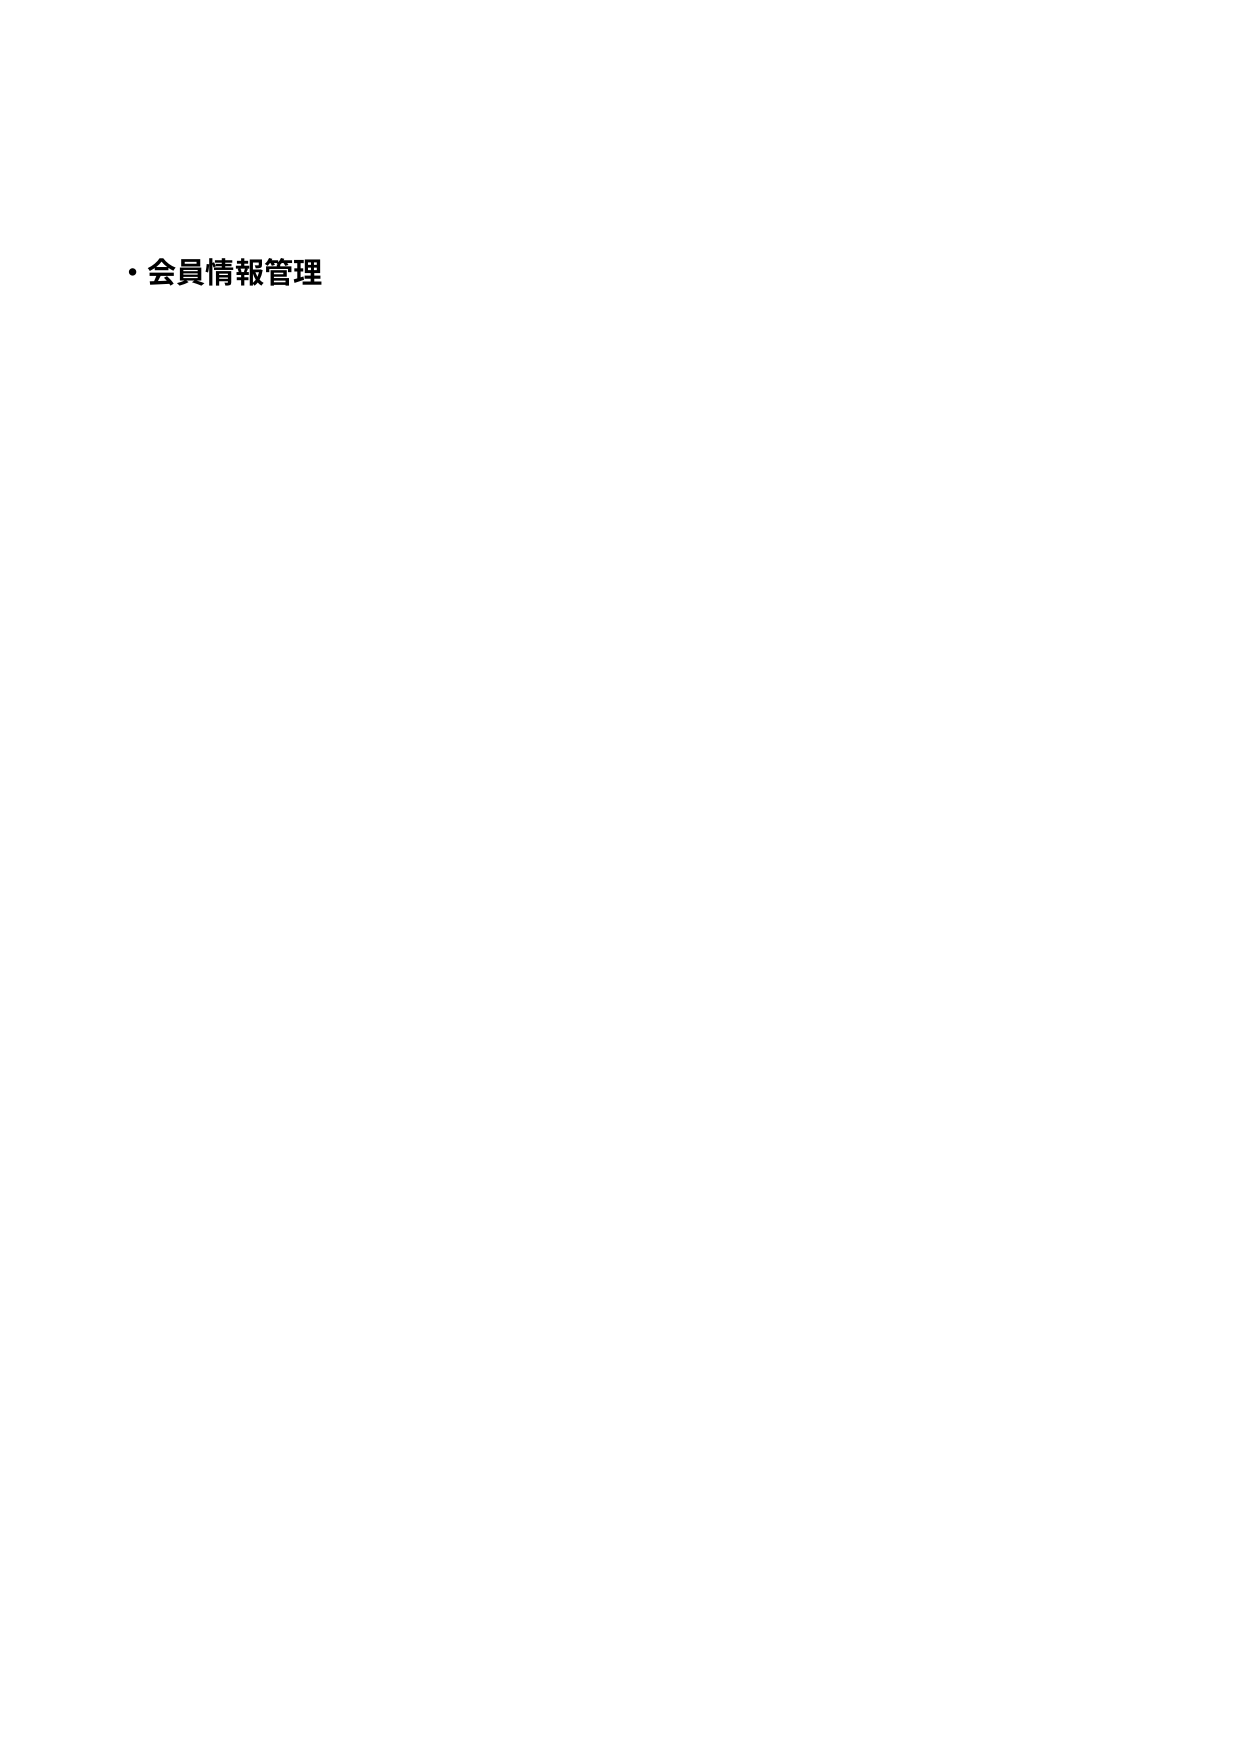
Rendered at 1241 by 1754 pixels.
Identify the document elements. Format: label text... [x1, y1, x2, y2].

text ・会員情報管理 [118, 250, 1122, 292]
